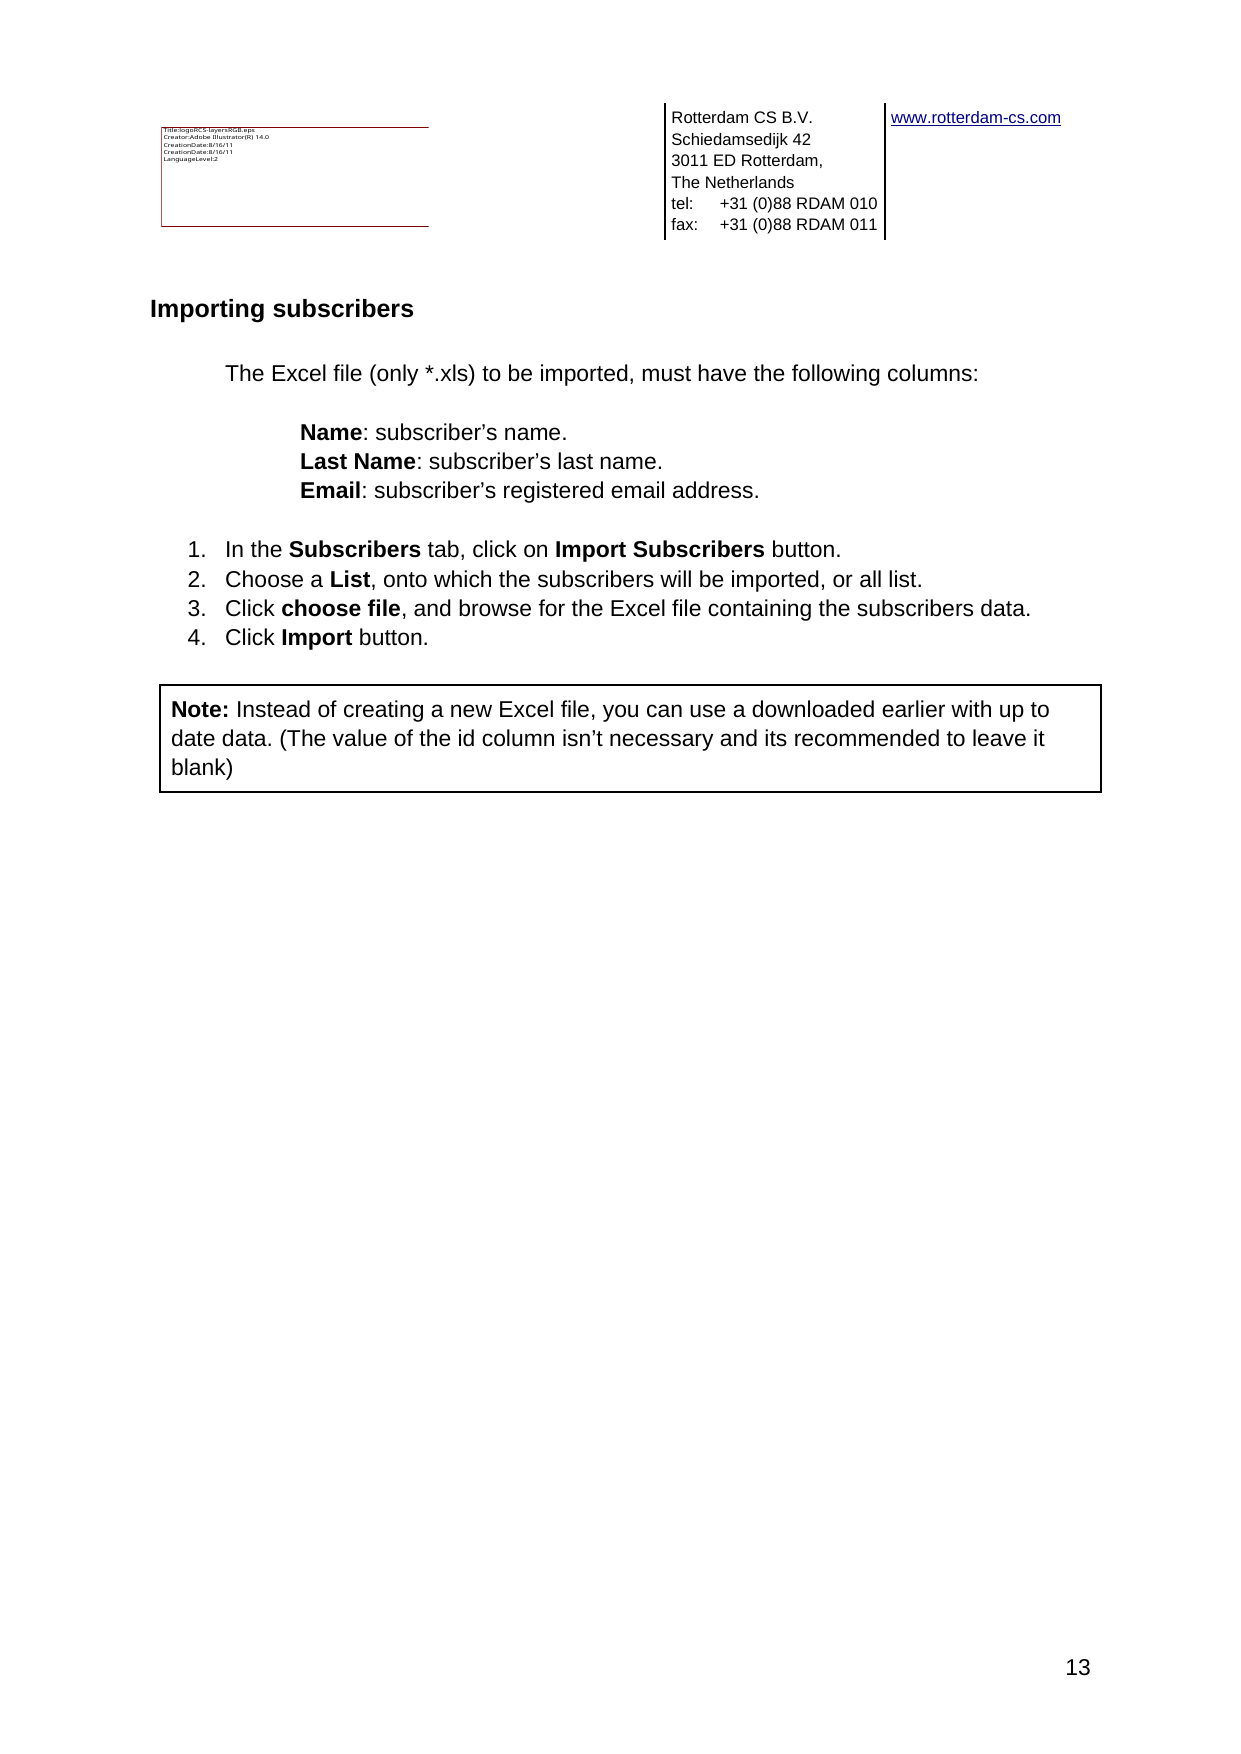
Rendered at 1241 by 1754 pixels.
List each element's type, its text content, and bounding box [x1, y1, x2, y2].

list Name: subscriber’s name. [262, 419, 1091, 445]
list In the Subscribers tab, click on Import Subscribers button. [187, 537, 1091, 563]
text The Excel file (only *.xls) to be imported, must have the following columns: [150, 361, 1091, 386]
list Click choose file, and browse for the Excel file containing the subscribers data. [187, 596, 1091, 621]
subtitle Importing subscribers [150, 295, 1091, 323]
list Email: subscriber’s registered email address. [262, 478, 1091, 504]
list Last Name: subscriber’s last name. [262, 449, 1091, 474]
list Click Import button. [187, 625, 1091, 651]
table_header Note: Instead of creating a new Excel file, you can use a downloaded earlier with up to date data. (The value of the id column isn’t necessary and its recommended to leave it blank) [161, 686, 1100, 791]
list Choose a List, onto which the subscribers will be imported, or all list. [187, 566, 1091, 592]
